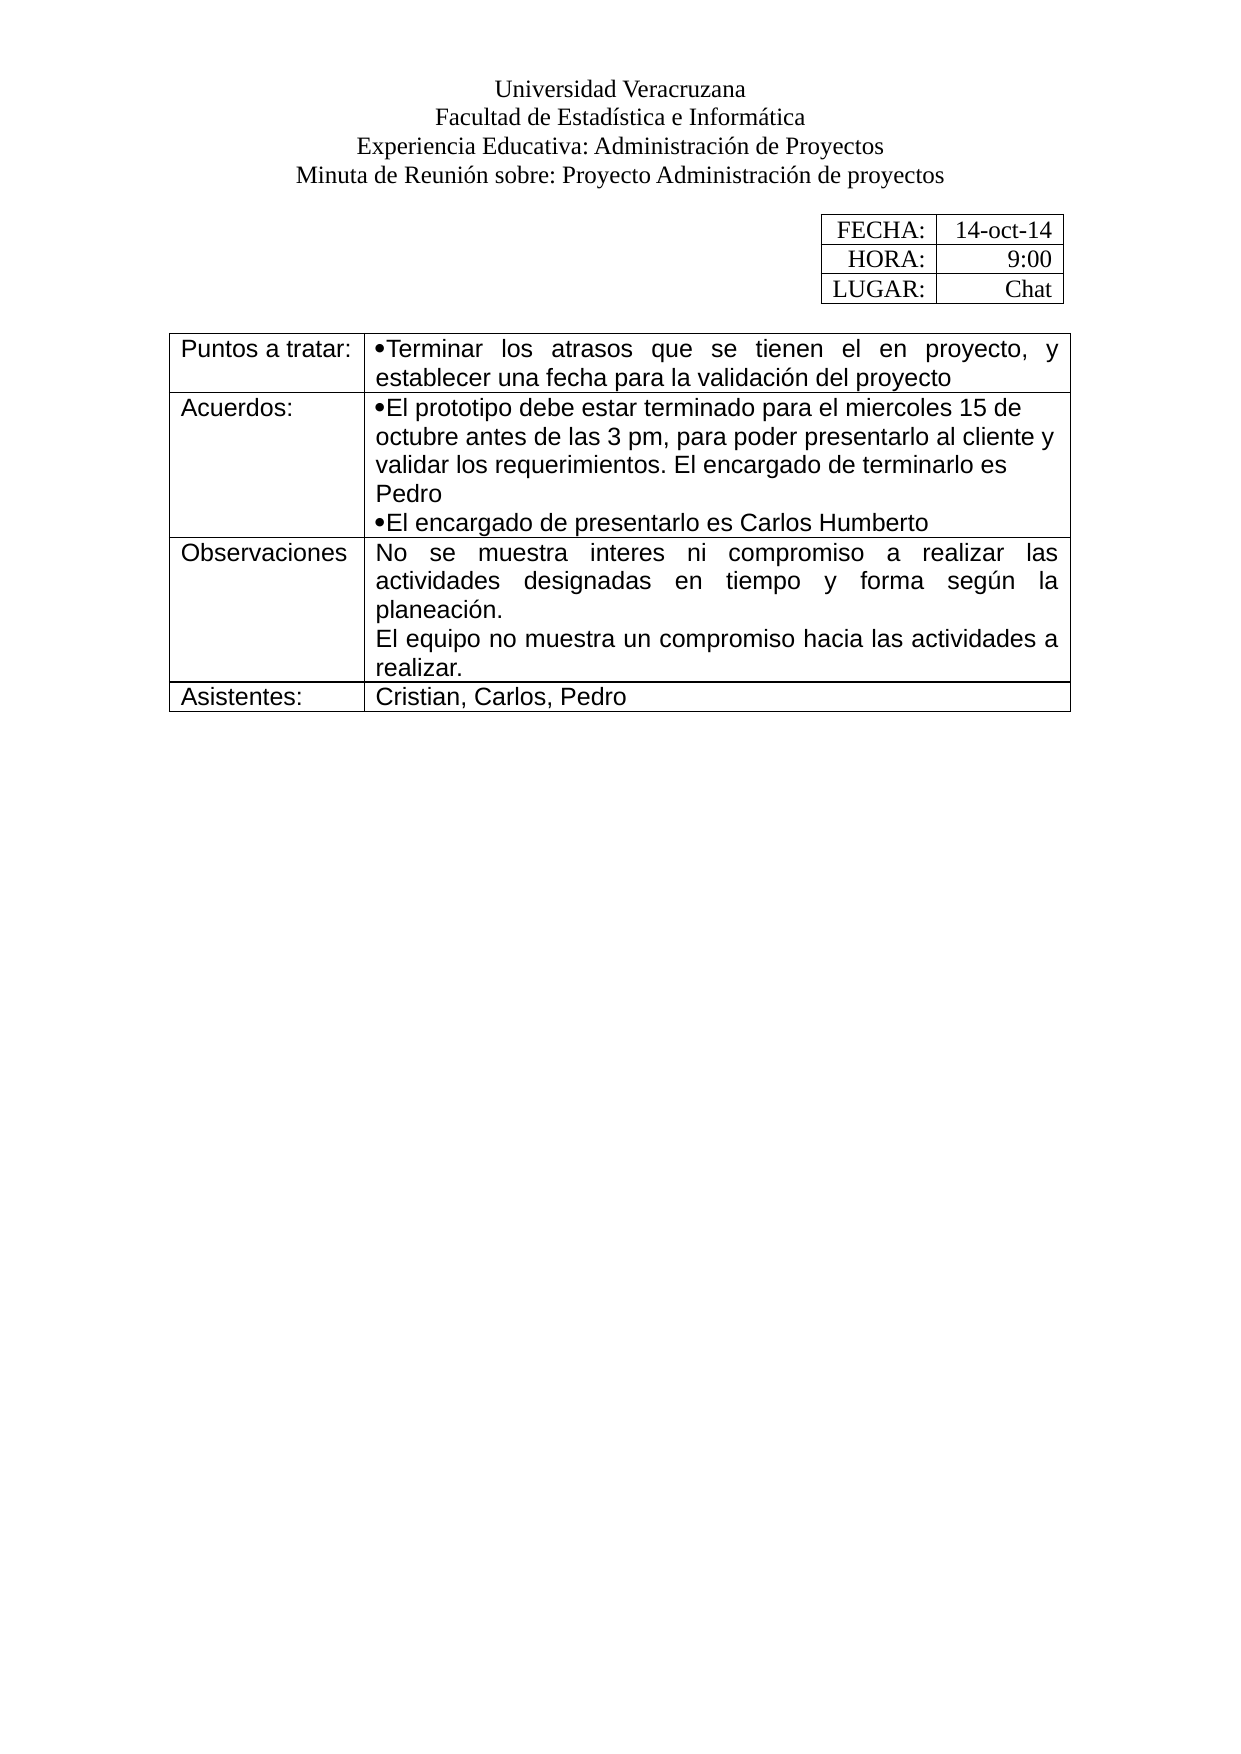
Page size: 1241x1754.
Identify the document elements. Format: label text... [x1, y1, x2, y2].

table_header Puntos a tratar: [170, 334, 364, 392]
table_cell Chat [937, 274, 1063, 303]
table_header Terminar los atrasos que se tienen el en proyecto, y establecer una fecha para la validación del proyecto [365, 334, 1070, 392]
table_cell LUGAR: [822, 274, 936, 303]
table_header 14-oct-14 [937, 215, 1063, 243]
table_cell No se muestra interes ni compromiso a realizar las actividades designadas en tiempo y forma según la planeación. El equipo no muestra un compromiso hacia las actividades a realizar. [365, 538, 1070, 681]
table_cell Asistentes: [170, 683, 364, 711]
table_cell Cristian, Carlos, Pedro [365, 683, 1070, 711]
table_cell 9:00 [937, 245, 1063, 273]
table_cell HORA: [822, 245, 936, 273]
table_cell El prototipo debe estar terminado para el miercoles 15 de octubre antes de las 3 pm, para poder presentarlo al cliente y validar los requerimientos. El encargado de terminarlo es Pedro El encargado de presentarlo es Carlos Humberto [365, 393, 1070, 537]
table_cell Observaciones [170, 538, 364, 681]
text Minuta de Reunión sobre: Proyecto Administración de proyectos [177, 160, 1063, 189]
table_cell Acuerdos: [170, 393, 364, 537]
table_header FECHA: [822, 215, 936, 243]
